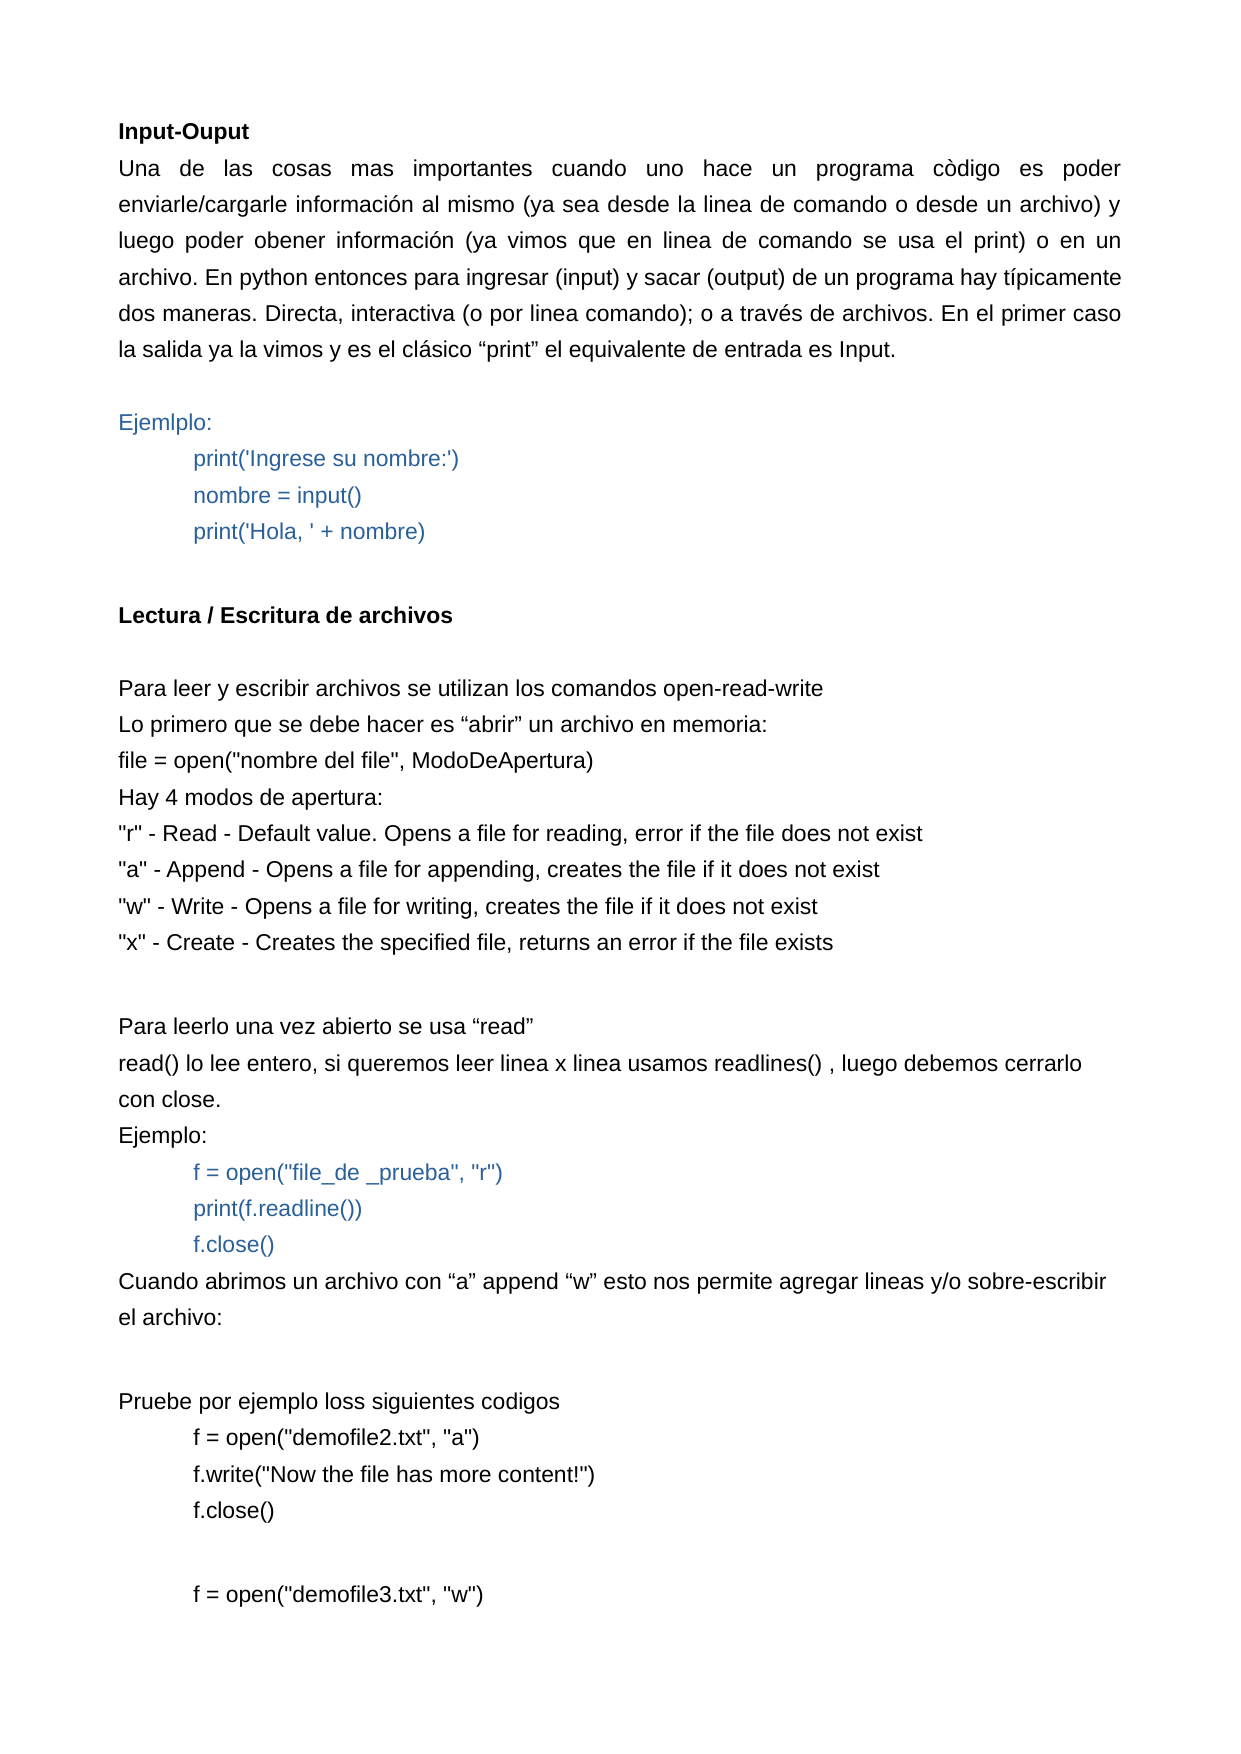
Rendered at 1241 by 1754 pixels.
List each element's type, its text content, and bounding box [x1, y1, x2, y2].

text Lo primero que se debe hacer es “abrir” un archivo en memoria: [118, 711, 1122, 737]
text Para leer y escribir archivos se utilizan los comandos open-read-write [118, 675, 1122, 701]
text print('Ingrese su nombre:') [118, 445, 1122, 472]
text Hay 4 modos de apertura: [118, 784, 1122, 810]
text f.close() [118, 1497, 1122, 1523]
text Pruebe por ejemplo loss siguientes codigos [118, 1388, 1122, 1414]
text Cuando abrimos un archivo con “a” append “w” esto nos permite agregar lineas y/o sobre-escribir el archivo: [118, 1268, 1122, 1330]
text file = open("nombre del file", ModoDeApertura) [118, 747, 1122, 774]
text f.write("Now the file has more content!") [118, 1461, 1122, 1487]
text f = open("file_de _prueba", "r") [118, 1158, 1122, 1185]
text "r" - Read - Default value. Opens a file for reading, error if the file does not exist [118, 820, 1122, 846]
text read() lo lee entero, si queremos leer linea x linea usamos readlines() , luego debemos cerrarlo con close. [118, 1049, 1122, 1112]
text Ejemplo: [118, 1122, 1122, 1148]
text "x" - Create - Creates the specified file, returns an error if the file exists [118, 929, 1122, 956]
text print('Hola, ' + nombre) [118, 518, 1122, 544]
text Para leerlo una vez abierto se usa “read” [118, 1013, 1122, 1039]
text Ejemlplo: [118, 409, 1122, 435]
text "a" - Append - Opens a file for appending, creates the file if it does not exist [118, 856, 1122, 883]
text Input-Ouput [118, 118, 1122, 144]
text "w" - Write - Opens a file for writing, creates the file if it does not exist [118, 893, 1122, 919]
text f = open("demofile2.txt", "a") [118, 1424, 1122, 1451]
text nombre = input() [118, 482, 1122, 508]
text print(f.readline()) [118, 1195, 1122, 1221]
text f = open("demofile3.txt", "w") [118, 1581, 1122, 1607]
text f.close() [118, 1231, 1122, 1258]
text Lectura / Escritura de archivos [118, 602, 1122, 628]
text Una de las cosas mas importantes cuando uno hace un programa còdigo es poder enviarle/cargarle información al mismo (ya sea desde la linea de comando o desde un archivo) y luego poder obener información (ya vimos que en linea de comando se usa el print) o en un archivo. En python entonces para ingresar (input) y sacar (output) de un programa hay típicamente dos maneras. Directa, interactiva (o por linea comando); o a través de archivos. En el primer caso la salida ya la vimos y es el clásico “print” el equivalente de entrada es Input. [118, 154, 1122, 363]
